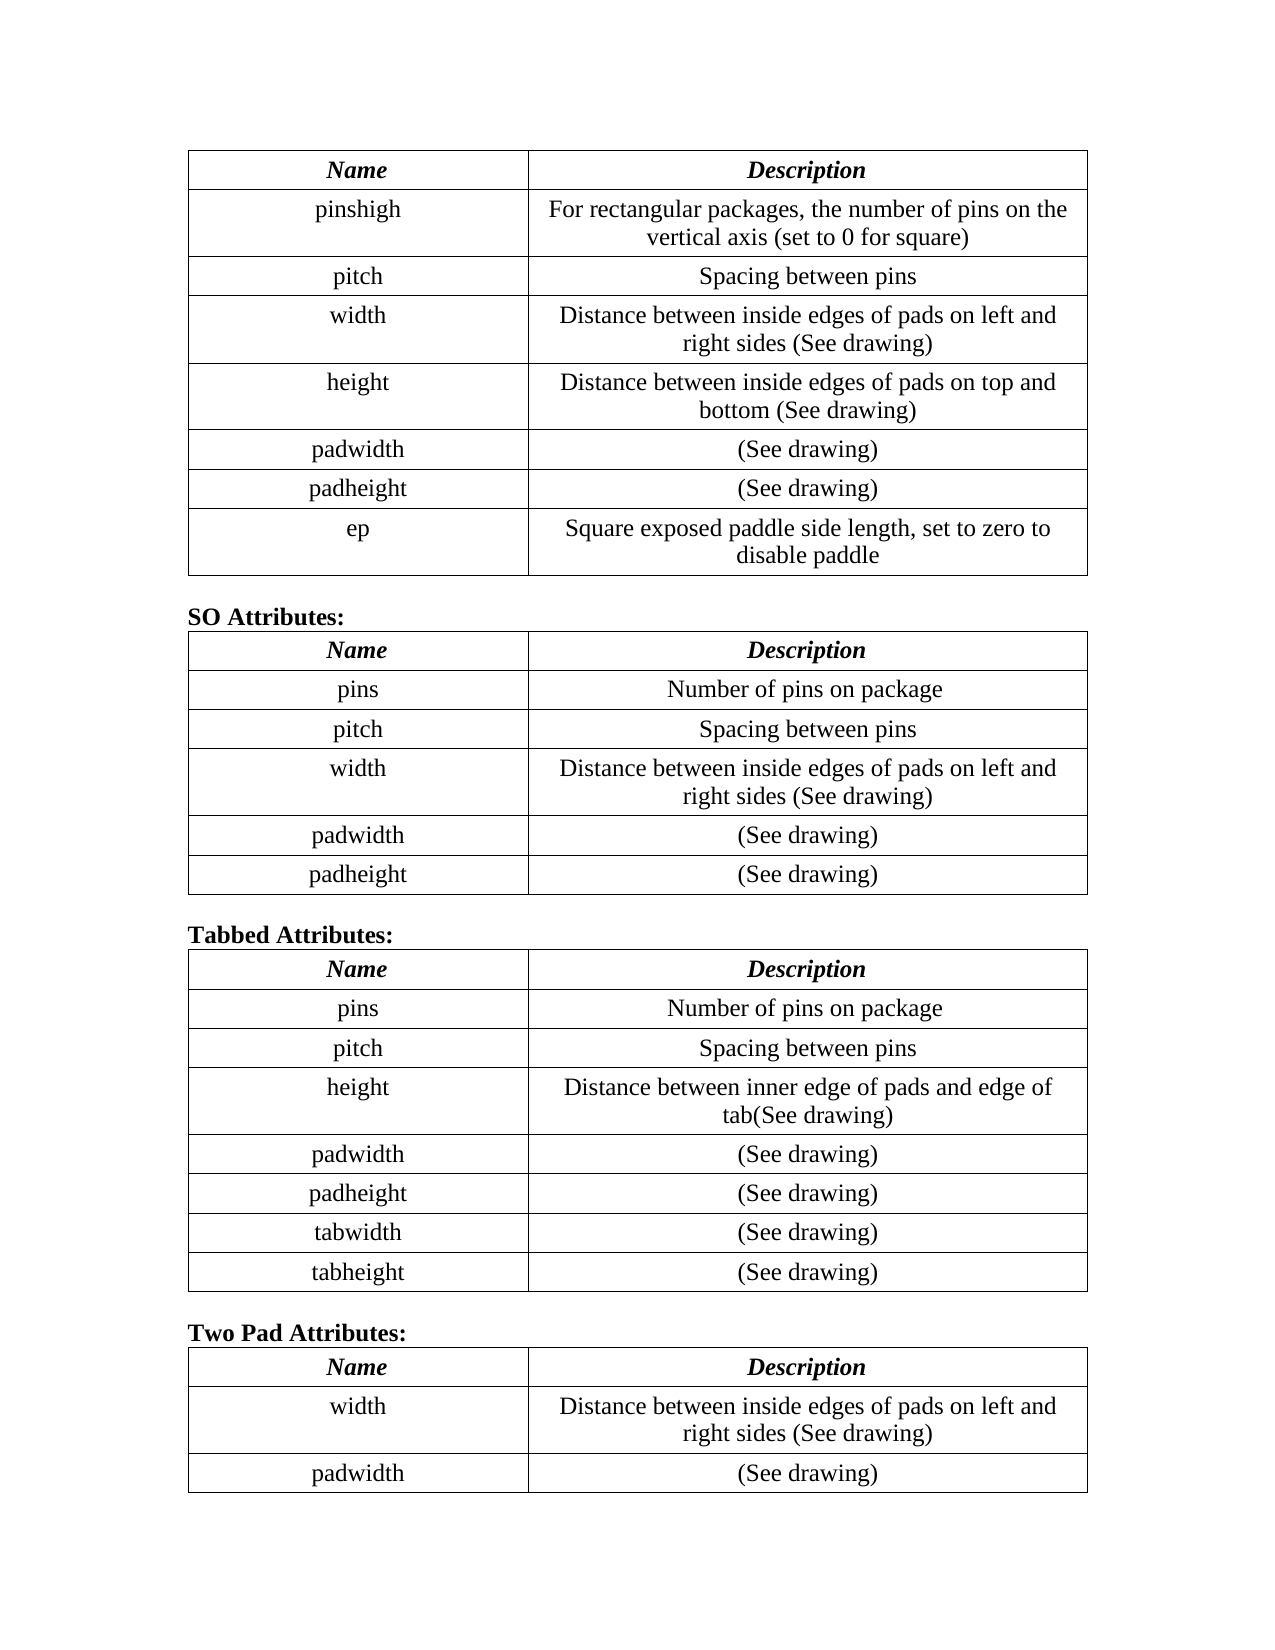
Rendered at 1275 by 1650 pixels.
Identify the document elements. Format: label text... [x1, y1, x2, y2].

table_cell (See drawing) [529, 430, 1087, 469]
table_cell Distance between inner edge of pads and edge of tab(See drawing) [529, 1068, 1087, 1134]
table_cell (See drawing) [529, 1253, 1087, 1291]
table_cell Spacing between pins [529, 1029, 1087, 1067]
table_cell tabwidth [189, 1214, 528, 1252]
table_cell Distance between inside edges of pads on left and right sides (See drawing) [529, 749, 1087, 815]
table_cell pitch [189, 257, 528, 295]
table_cell width [189, 296, 528, 363]
table_cell padheight [189, 470, 528, 508]
table_cell width [189, 1387, 528, 1453]
table_cell padheight [189, 856, 528, 894]
table_header Description [529, 1348, 1087, 1386]
table_cell Square exposed paddle side length, set to zero to disable paddle [529, 509, 1087, 575]
table_cell Number of pins on package [529, 671, 1087, 709]
table_cell (See drawing) [529, 1454, 1087, 1492]
table_cell padwidth [189, 1454, 528, 1492]
table_cell padheight [189, 1174, 528, 1213]
table_cell height [189, 364, 528, 429]
table_cell pitch [189, 1029, 528, 1067]
table_cell tabheight [189, 1253, 528, 1291]
table_cell Spacing between pins [529, 257, 1087, 295]
text Two Pad Attributes: [187, 1319, 1087, 1347]
table_cell (See drawing) [529, 856, 1087, 894]
table_cell (See drawing) [529, 816, 1087, 855]
table_cell (See drawing) [529, 470, 1087, 508]
table_header Name [189, 632, 528, 670]
table_cell pinshigh [189, 190, 528, 256]
table_header Description [529, 151, 1087, 189]
table_cell Number of pins on package [529, 990, 1087, 1028]
text SO Attributes: [187, 603, 1087, 631]
text Tabbed Attributes: [187, 922, 1087, 949]
table_cell Distance between inside edges of pads on top and bottom (See drawing) [529, 364, 1087, 429]
table_cell padwidth [189, 430, 528, 469]
table_cell Spacing between pins [529, 710, 1087, 748]
table_cell height [189, 1068, 528, 1134]
table_cell padwidth [189, 1135, 528, 1173]
table_header Description [529, 950, 1087, 989]
table_cell (See drawing) [529, 1174, 1087, 1213]
table_cell width [189, 749, 528, 815]
table_cell pins [189, 990, 528, 1028]
table_header Description [529, 632, 1087, 670]
table_header Name [189, 1348, 528, 1386]
table_cell Distance between inside edges of pads on left and right sides (See drawing) [529, 296, 1087, 363]
table_cell (See drawing) [529, 1135, 1087, 1173]
table_cell ep [189, 509, 528, 575]
table_cell pins [189, 671, 528, 709]
table_cell For rectangular packages, the number of pins on the vertical axis (set to 0 for square) [529, 190, 1087, 256]
table_cell Distance between inside edges of pads on left and right sides (See drawing) [529, 1387, 1087, 1453]
table_header Name [189, 950, 528, 989]
table_cell pitch [189, 710, 528, 748]
table_header Name [189, 151, 528, 189]
table_cell padwidth [189, 816, 528, 855]
table_cell (See drawing) [529, 1214, 1087, 1252]
